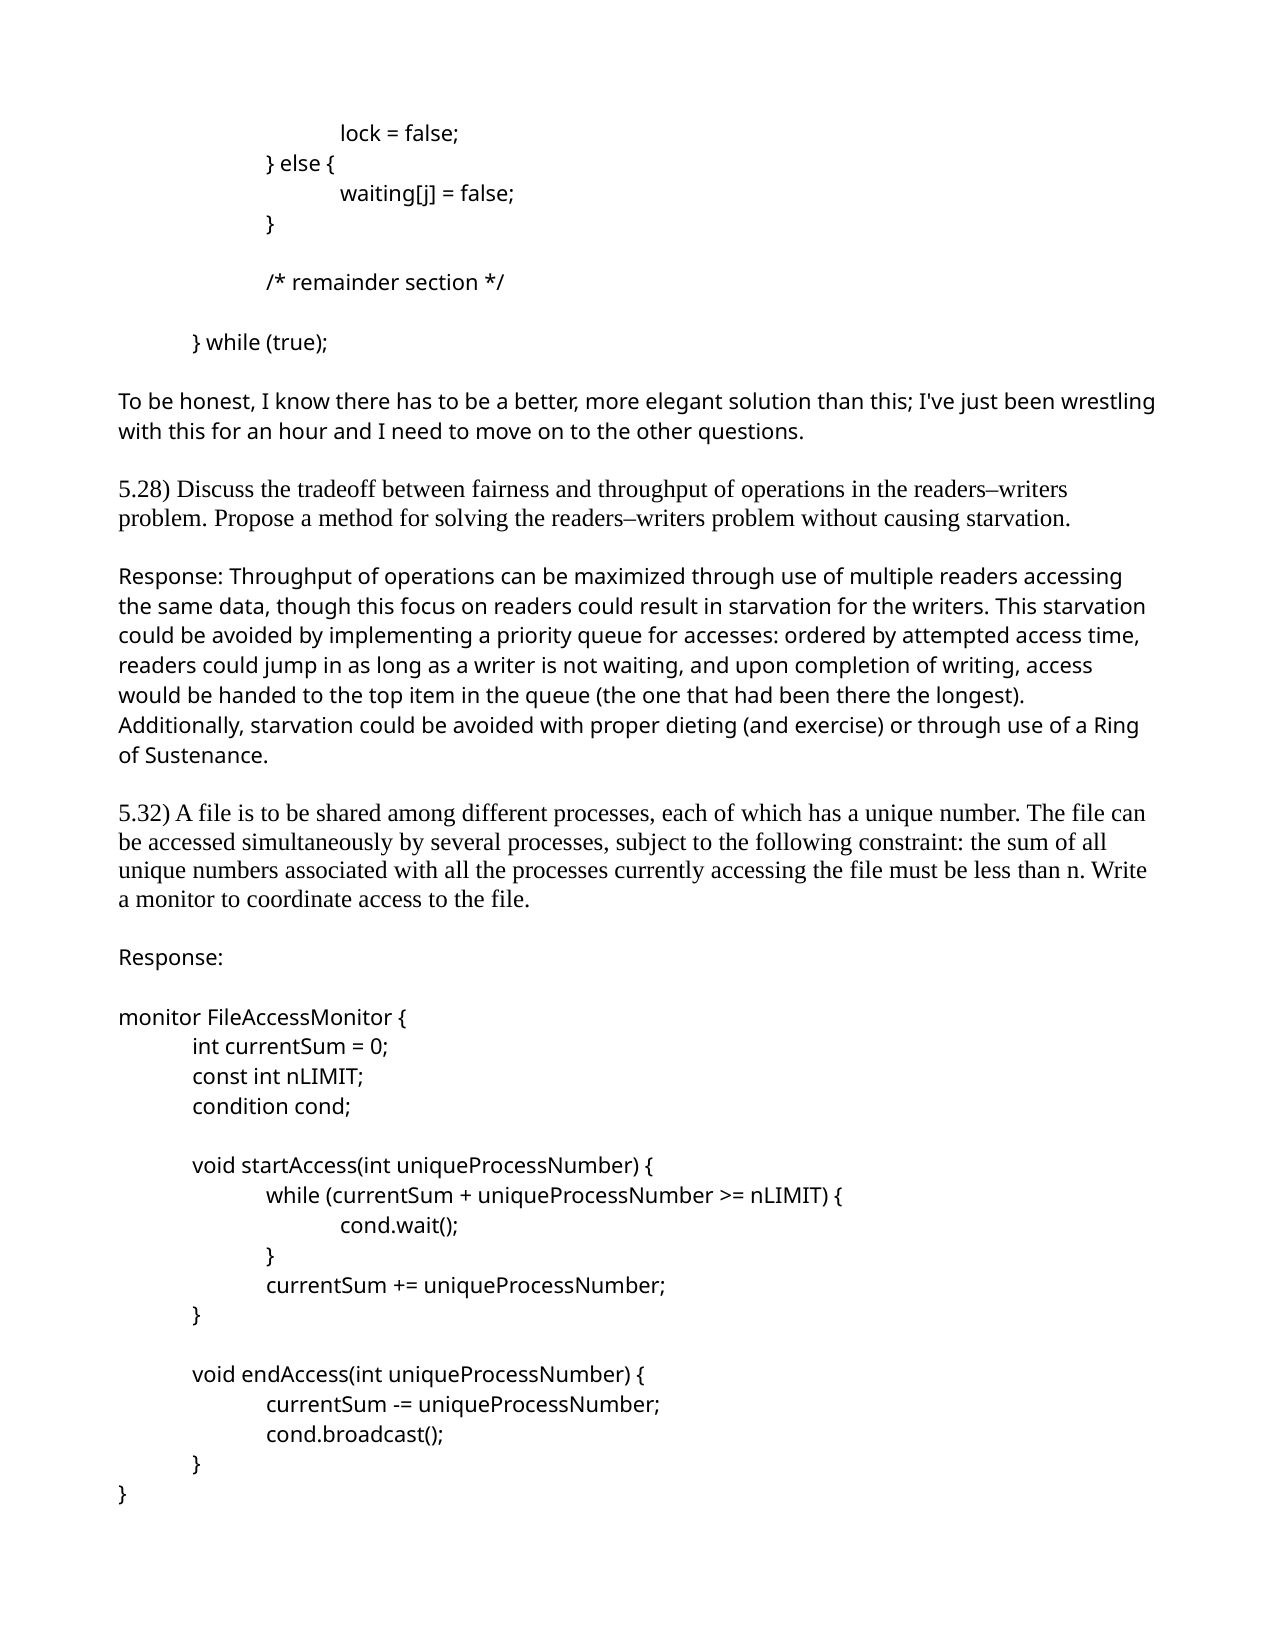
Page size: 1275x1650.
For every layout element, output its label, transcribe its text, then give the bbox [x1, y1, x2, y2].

text monitor FileAccessMonitor { [118, 1001, 1157, 1031]
text currentSum += uniqueProcessNumber; [192, 1269, 1157, 1299]
text void endAccess(int uniqueProcessNumber) { [192, 1359, 1157, 1389]
text } while (true); [192, 327, 1157, 356]
text waiting[j] = false; [192, 178, 1157, 207]
text int currentSum = 0; [192, 1031, 1157, 1061]
text To be honest, I know there has to be a better, more elegant solution than this; I've just been wrestling with this for an hour and I need to move on to the other questions. [118, 386, 1157, 446]
text Response: Throughput of operations can be maximized through use of multiple readers accessing the same data, though this focus on readers could result in starvation for the writers. This starvation could be avoided by implementing a priority queue for accesses: ordered by attempted access time, readers could jump in as long as a writer is not waiting, and upon completion of writing, access would be handed to the top item in the queue (the one that had been there the longest). Additionally, starvation could be avoided with proper dieting (and exercise) or through use of a Ring of Sustenance. [118, 561, 1157, 769]
text } [192, 1448, 1157, 1478]
text condition cond; [192, 1091, 1157, 1121]
text while (currentSum + uniqueProcessNumber >= nLIMIT) { [192, 1180, 1157, 1210]
text cond.wait(); [192, 1210, 1157, 1240]
text } [192, 207, 1157, 237]
text Response: [118, 942, 1157, 972]
text lock = false; [192, 118, 1157, 148]
text const int nLIMIT; [192, 1061, 1157, 1091]
text cond.broadcast(); [192, 1418, 1157, 1448]
text 5.32) A file is to be shared among different processes, each of which has a unique number. The file can be accessed simultaneously by several processes, subject to the following constraint: the sum of all unique numbers associated with all the processes currently accessing the file must be less than n. Write a monitor to coordinate access to the file. [118, 798, 1157, 913]
text } [118, 1478, 1157, 1508]
text void startAccess(int uniqueProcessNumber) { [192, 1150, 1157, 1180]
text } [192, 1299, 1157, 1329]
text 5.28) Discuss the tradeoff between fairness and throughput of operations in the readers–writers problem. Propose a method for solving the readers–writers problem without causing starvation. [118, 474, 1157, 532]
text /* remainder section */ [192, 267, 1157, 297]
text } else { [192, 148, 1157, 178]
text } [192, 1240, 1157, 1269]
text currentSum -= uniqueProcessNumber; [192, 1389, 1157, 1418]
